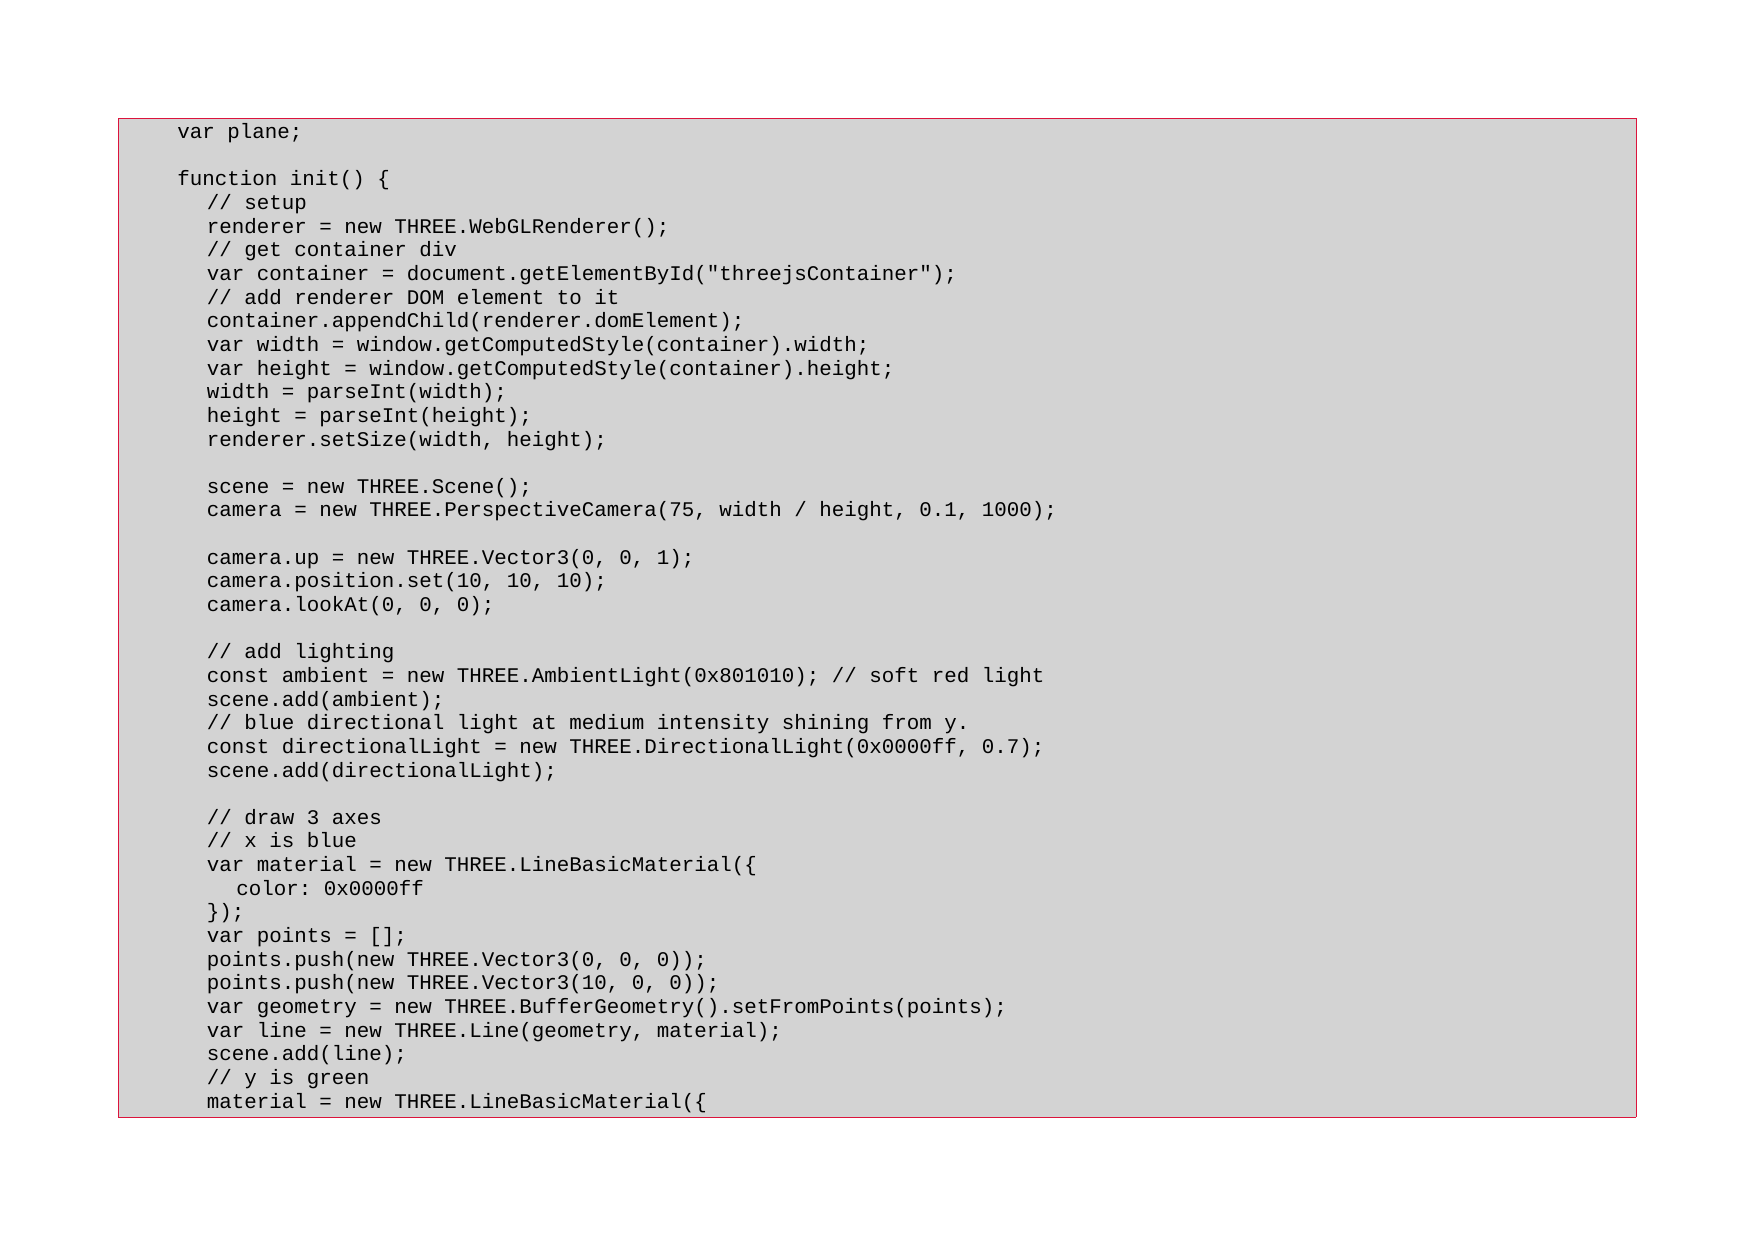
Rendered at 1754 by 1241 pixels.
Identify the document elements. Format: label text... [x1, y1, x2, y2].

text // get container div [119, 236, 1636, 260]
text // add lighting [119, 638, 1636, 662]
text material = new THREE.LineBasicMaterial({ [119, 1088, 1636, 1117]
text renderer = new THREE.WebGLRenderer(); [119, 213, 1636, 236]
text var line = new THREE.Line(geometry, material); [119, 1017, 1636, 1040]
text width = parseInt(width); [119, 378, 1636, 402]
text scene.add(directionalLight); [119, 757, 1636, 780]
text // add renderer DOM element to it [119, 284, 1636, 307]
text function init() { [119, 165, 1636, 189]
text camera = new THREE.PerspectiveCamera(75, width / height, 0.1, 1000); [119, 496, 1636, 520]
text const ambient = new THREE.AmbientLight(0x801010); // soft red light [119, 662, 1636, 686]
text // y is green [119, 1064, 1636, 1088]
text camera.lookAt(0, 0, 0); [119, 591, 1636, 615]
text // setup [119, 189, 1636, 213]
text camera.position.set(10, 10, 10); [119, 567, 1636, 591]
text points.push(new THREE.Vector3(10, 0, 0)); [119, 969, 1636, 993]
text renderer.setSize(width, height); [119, 426, 1636, 449]
text points.push(new THREE.Vector3(0, 0, 0)); [119, 946, 1636, 969]
text var width = window.getComputedStyle(container).width; [119, 331, 1636, 354]
text // x is blue [119, 827, 1636, 851]
text var geometry = new THREE.BufferGeometry().setFromPoints(points); [119, 993, 1636, 1017]
text var material = new THREE.LineBasicMaterial({ [119, 851, 1636, 875]
text // draw 3 axes [119, 804, 1636, 827]
text var container = document.getElementById("threejsContainer"); [119, 260, 1636, 284]
text const directionalLight = new THREE.DirectionalLight(0x0000ff, 0.7); [119, 733, 1636, 757]
text container.appendChild(renderer.domElement); [119, 307, 1636, 331]
text scene = new THREE.Scene(); [119, 473, 1636, 496]
text height = parseInt(height); [119, 402, 1636, 426]
text var plane; [119, 119, 1636, 142]
text scene.add(line); [119, 1040, 1636, 1064]
text var points = []; [119, 922, 1636, 946]
text }); [119, 898, 1636, 922]
text scene.add(ambient); [119, 686, 1636, 709]
text var height = window.getComputedStyle(container).height; [119, 354, 1636, 378]
text color: 0x0000ff [119, 875, 1636, 898]
text // blue directional light at medium intensity shining from y. [119, 709, 1636, 733]
text camera.up = new THREE.Vector3(0, 0, 1); [119, 544, 1636, 567]
